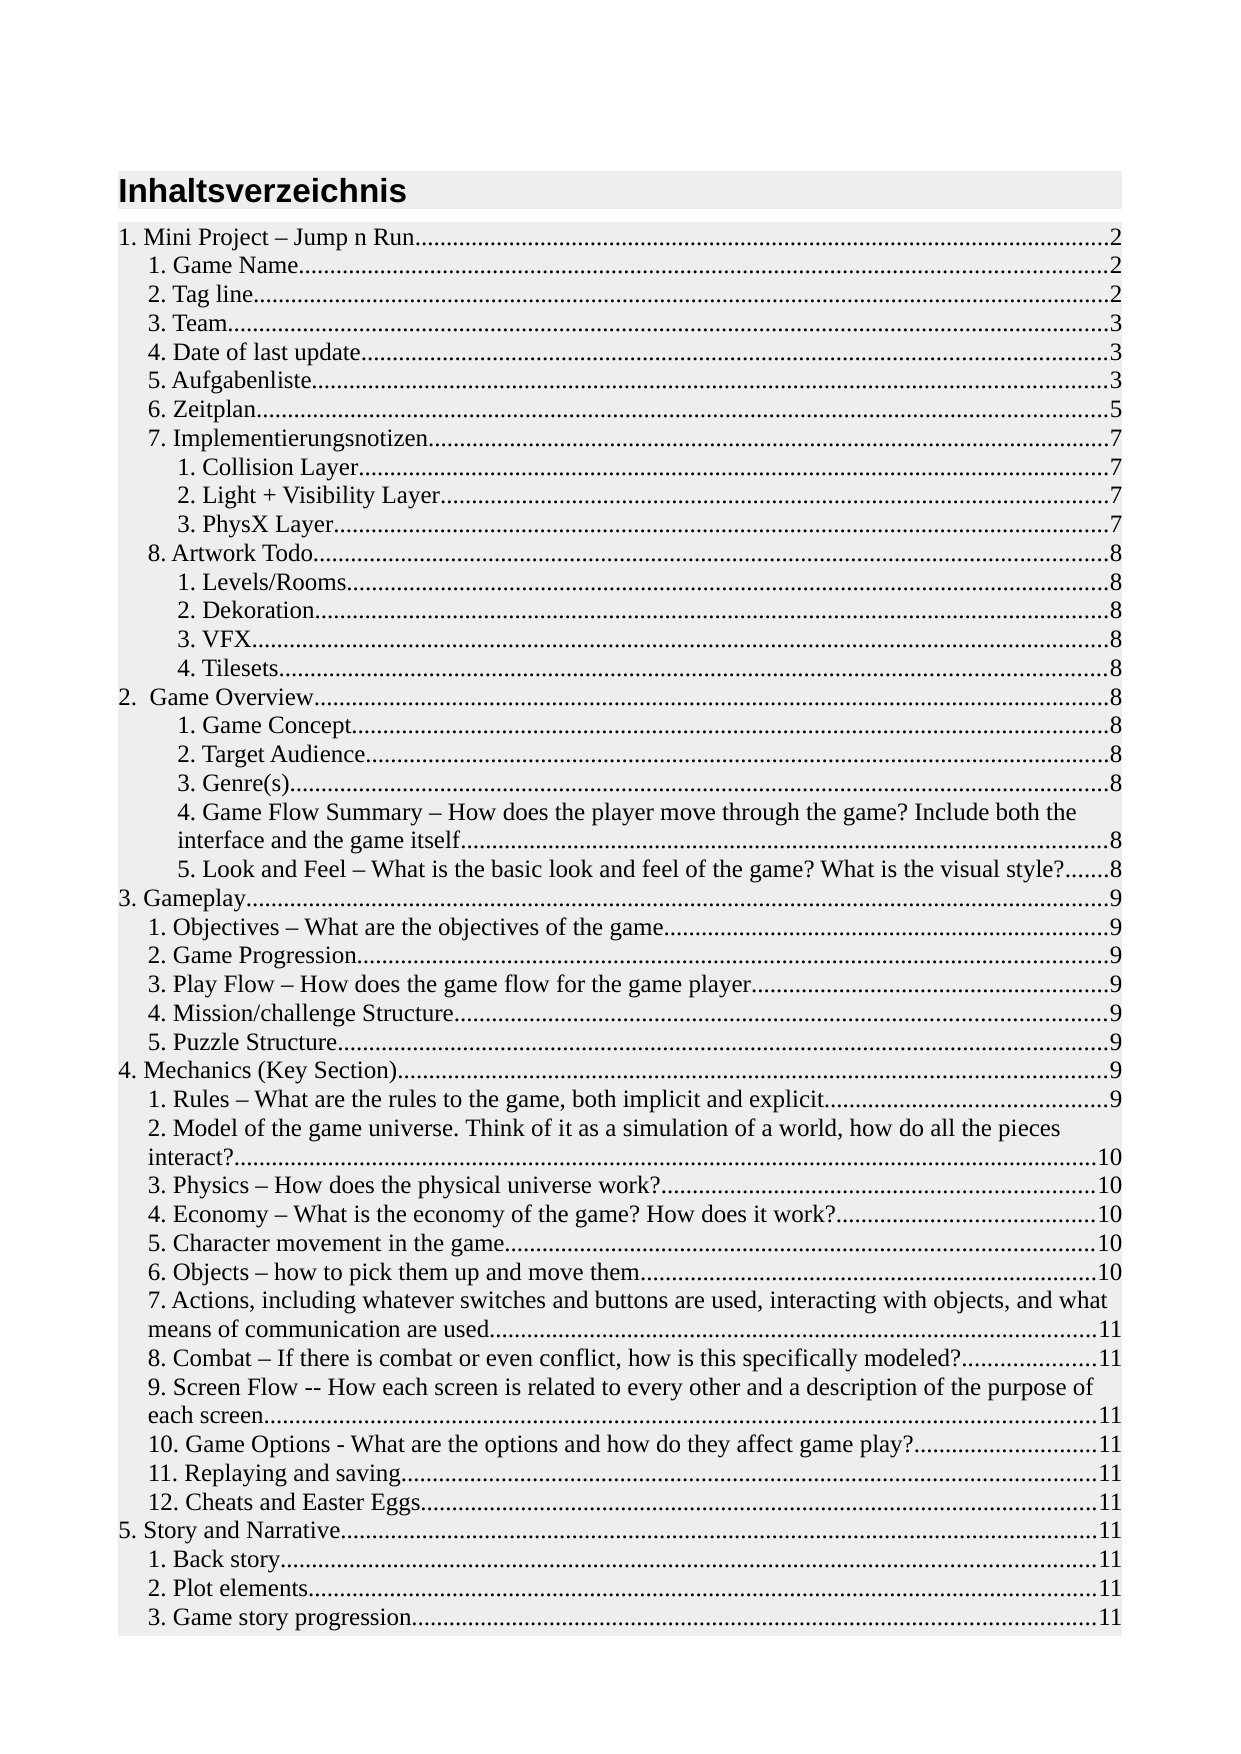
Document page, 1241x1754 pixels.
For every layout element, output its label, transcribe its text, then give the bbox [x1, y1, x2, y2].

text 1. Game Name 2 [148, 250, 1122, 279]
text 2. Target Audience 8 [177, 739, 1122, 768]
text 6. Zeitplan 5 [148, 394, 1122, 423]
text 1. Rules – What are the rules to the game, both implicit and explicit. 9 [148, 1084, 1122, 1113]
text 11. Replaying and saving 11 [148, 1458, 1122, 1487]
text 3. Team 3 [148, 308, 1122, 337]
text 4. Economy – What is the economy of the game? How does it work? 10 [148, 1199, 1122, 1228]
text 3. PhysX Layer 7 [177, 509, 1122, 538]
text 5. Look and Feel – What is the basic look and feel of the game? What is the visual style? 8 [177, 854, 1122, 883]
text 1. Collision Layer 7 [177, 452, 1122, 480]
text 4. Date of last update 3 [148, 337, 1122, 365]
text 1. Game Concept 8 [177, 710, 1122, 739]
text 5. Puzzle Structure 9 [148, 1027, 1122, 1055]
text 3. Physics – How does the physical universe work? 10 [148, 1170, 1122, 1199]
text 4. Game Flow Summary – How does the player move through the game? Include both the interface and the game itself. 8 [177, 797, 1122, 854]
text 6. Objects – how to pick them up and move them 10 [148, 1257, 1122, 1285]
subtitle Inhaltsverzeichnis [118, 171, 1122, 209]
text 3. VFX 8 [177, 624, 1122, 653]
text 1. Mini Project – Jump n Run 2 [118, 222, 1122, 250]
text 1. Back story 11 [148, 1544, 1122, 1573]
text 12. Cheats and Easter Eggs 11 [148, 1487, 1122, 1515]
text 8. Artwork Todo 8 [148, 538, 1122, 567]
text 2. Light + Visibility Layer 7 [177, 480, 1122, 509]
text 1. Levels/Rooms 8 [177, 567, 1122, 595]
text 1. Objectives – What are the objectives of the game 9 [148, 912, 1122, 940]
text 3. Genre(s) 8 [177, 768, 1122, 797]
text 7. Actions, including whatever switches and buttons are used, interacting with objects, and what means of communication are used 11 [148, 1285, 1122, 1343]
text 2. Tag line 2 [148, 279, 1122, 308]
text 10. Game Options - What are the options and how do they affect game play? 11 [148, 1429, 1122, 1458]
text 7. Implementierungsnotizen 7 [148, 423, 1122, 452]
text 5. Aufgabenliste 3 [148, 365, 1122, 394]
text 2. Dekoration 8 [177, 595, 1122, 624]
text 8. Combat – If there is combat or even conflict, how is this specifically modeled? 11 [148, 1343, 1122, 1372]
text 2. Plot elements 11 [148, 1573, 1122, 1602]
text 2. Model of the game universe. Think of it as a simulation of a world, how do all the pieces interact? 10 [148, 1113, 1122, 1170]
text 2. Game Overview 8 [118, 682, 1122, 710]
text 5. Character movement in the game 10 [148, 1228, 1122, 1257]
text 3. Game story progression 11 [148, 1602, 1122, 1630]
text 3. Play Flow – How does the game flow for the game player 9 [148, 969, 1122, 998]
text 4. Mission/challenge Structure 9 [148, 998, 1122, 1027]
text 3. Gameplay 9 [118, 883, 1122, 912]
text 2. Game Progression 9 [148, 940, 1122, 969]
text 4. Mechanics (Key Section) 9 [118, 1055, 1122, 1084]
text 4. Tilesets 8 [177, 653, 1122, 682]
text 5. Story and Narrative 11 [118, 1515, 1122, 1544]
text 9. Screen Flow -- How each screen is related to every other and a description of the purpose of each screen 11 [148, 1372, 1122, 1429]
